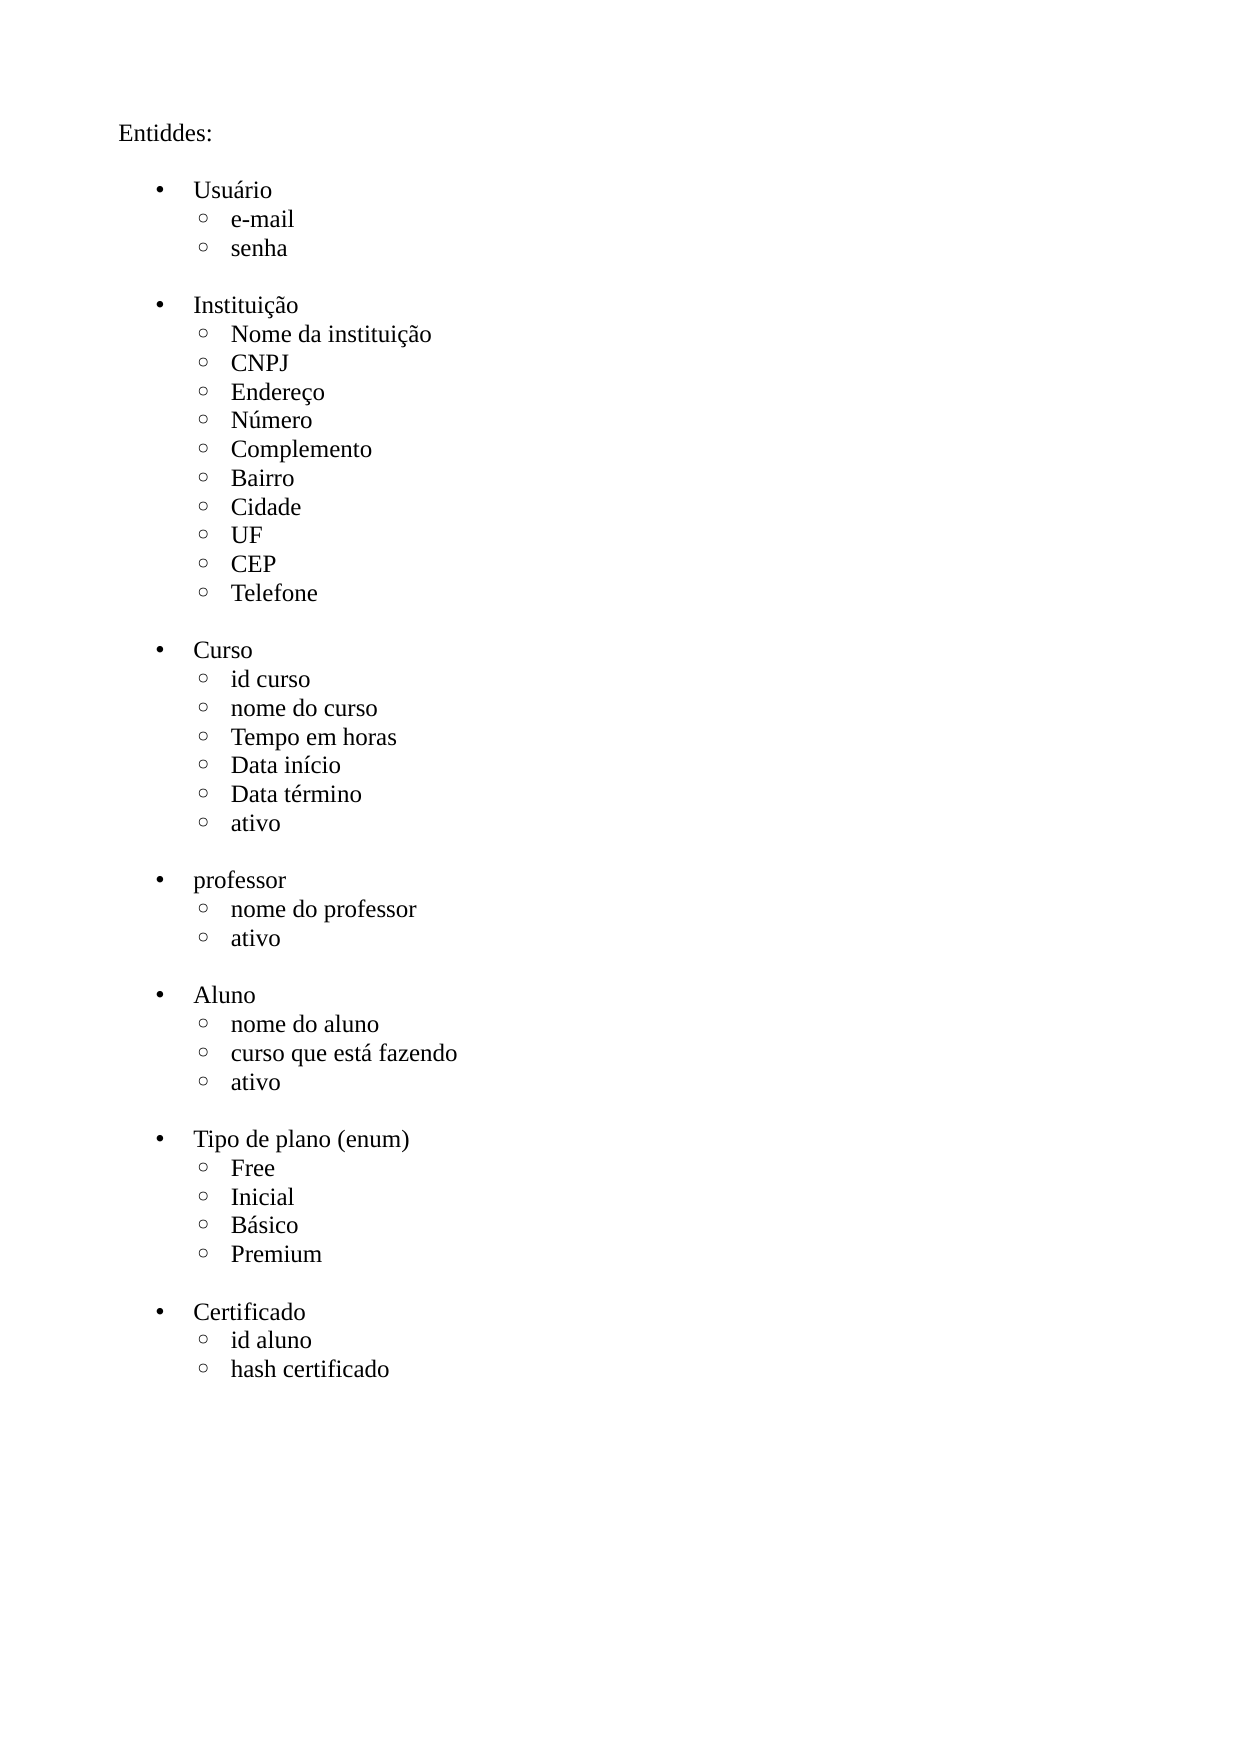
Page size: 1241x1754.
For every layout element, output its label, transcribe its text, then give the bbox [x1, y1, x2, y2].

list ativo [193, 808, 1122, 837]
list Free [193, 1153, 1122, 1182]
list nome do professor [193, 894, 1122, 923]
list CNPJ [193, 348, 1122, 377]
list Instituição [156, 291, 1122, 319]
list Complemento [193, 434, 1122, 463]
list Telefone [193, 578, 1122, 607]
list CEP [193, 549, 1122, 578]
list Curso [156, 636, 1122, 664]
list id aluno [193, 1326, 1122, 1354]
list Usuário [156, 176, 1122, 204]
list Data início [193, 751, 1122, 779]
list senha [193, 233, 1122, 262]
list e-mail [193, 204, 1122, 233]
list professor [156, 866, 1122, 894]
list ativo [193, 923, 1122, 952]
list curso que está fazendo [193, 1038, 1122, 1067]
list Inicial [193, 1182, 1122, 1211]
list UF [193, 521, 1122, 549]
list Aluno [156, 981, 1122, 1009]
list Bairro [193, 463, 1122, 492]
list nome do curso [193, 693, 1122, 722]
list Data término [193, 779, 1122, 808]
text Entiddes: [118, 118, 1122, 147]
list hash certificado [193, 1354, 1122, 1383]
list Tempo em horas [193, 722, 1122, 751]
list Nome da instituição [193, 319, 1122, 348]
list nome do aluno [193, 1009, 1122, 1038]
list Básico [193, 1211, 1122, 1239]
list Número [193, 406, 1122, 434]
list Certificado [156, 1297, 1122, 1326]
list id curso [193, 664, 1122, 693]
list ativo [193, 1067, 1122, 1096]
list Premium [193, 1239, 1122, 1268]
list Tipo de plano (enum) [156, 1124, 1122, 1153]
list Endereço [193, 377, 1122, 406]
list Cidade [193, 492, 1122, 521]
